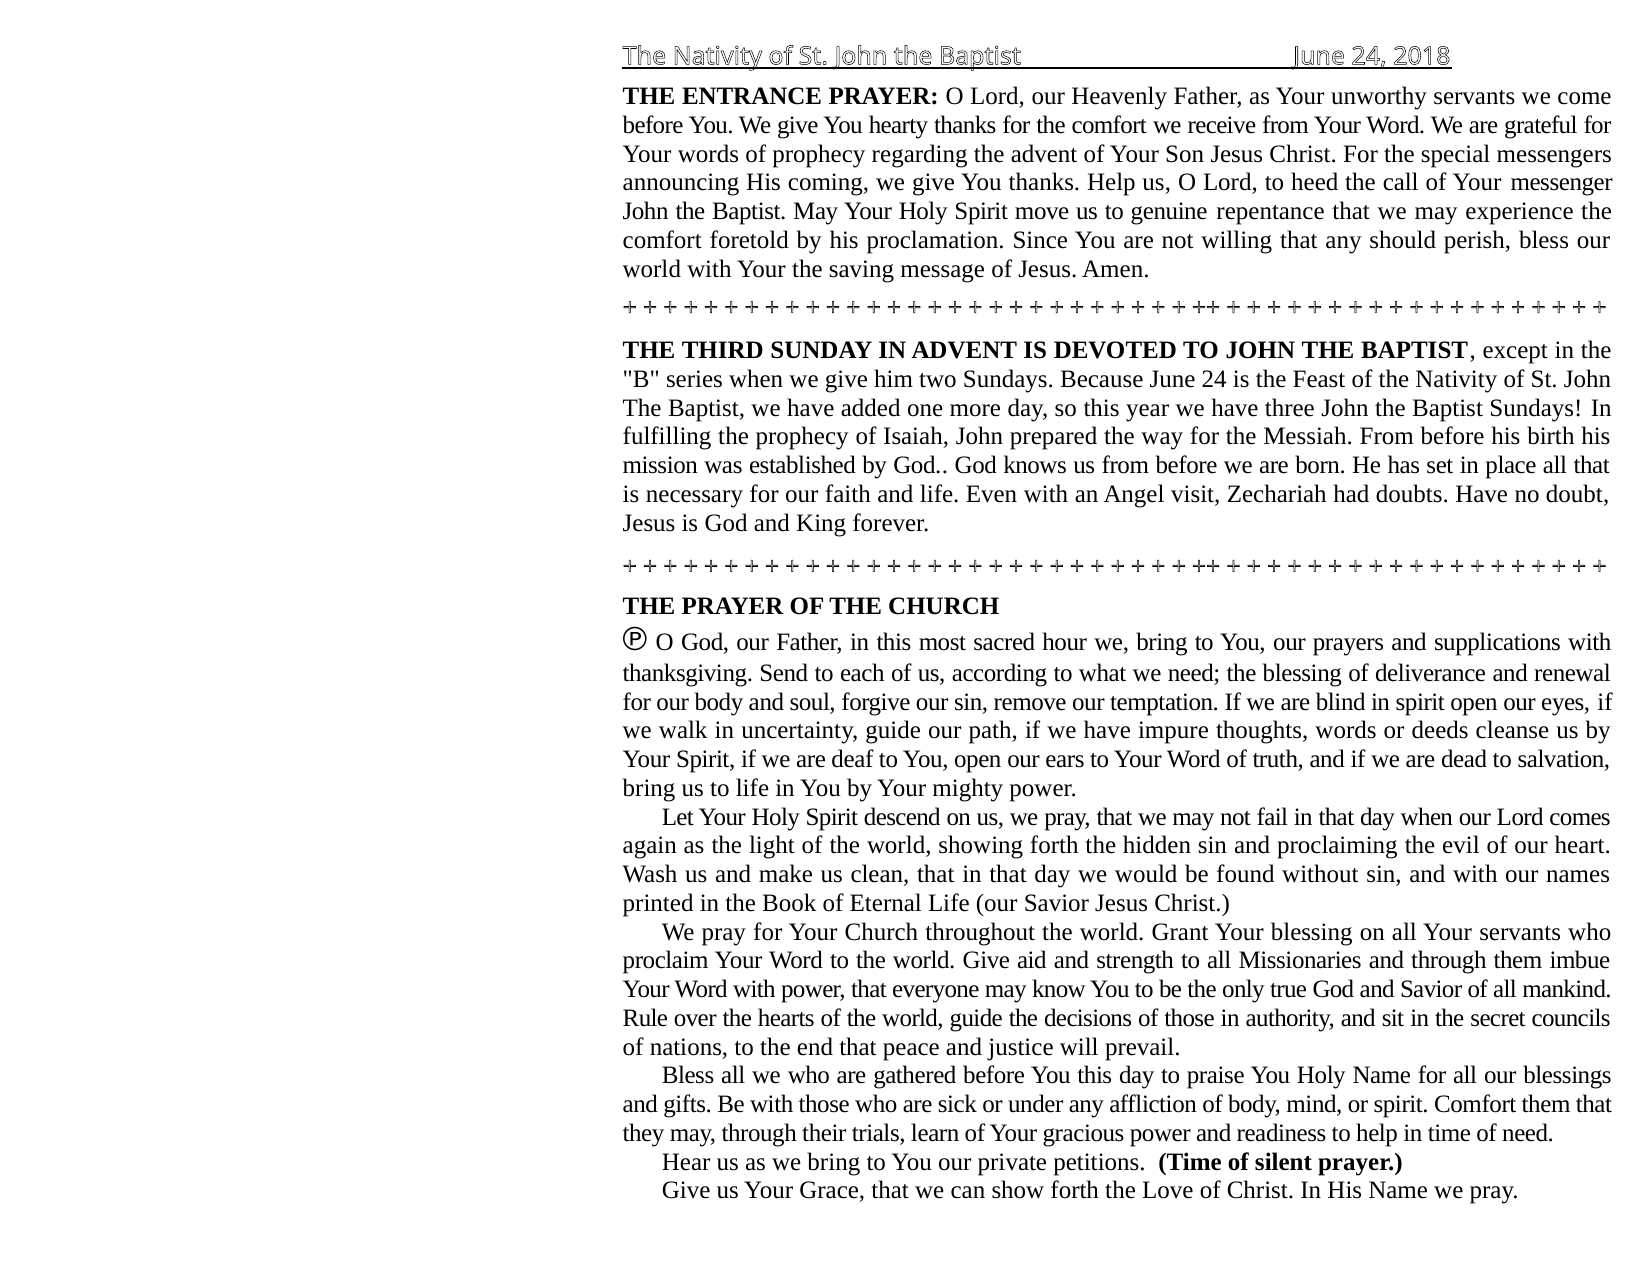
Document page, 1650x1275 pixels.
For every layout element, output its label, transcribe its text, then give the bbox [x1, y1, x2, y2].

text Let Your Holy Spirit descend on us, we pray, that we may not fail in that day when our Lord comes again as the light of the world, showing forth the hidden sin and proclaiming the evil of our heart. Wash us and make us clean, that in that day we would be found without sin, and with our names printed in the Book of Eternal Life (our Savior Jesus Christ.) [622, 802, 1612, 917]
text Give us Your Grace, that we can show forth the Love of Christ. In His Name we pray. [622, 1175, 1612, 1204]
text Bless all we who are gathered before You this day to praise You Holy Name for all our blessings and gifts. Be with those who are sick or under any affliction of body, mind, or spirit. Comfort them that they may, through their trials, learn of Your gracious power and readiness to help in time of need. [622, 1060, 1612, 1147]
text THE ENTRANCE PRAYER: O Lord, our Heavenly Father, as Your unworthy servants we come before You. We give You hearty thanks for the comfort we receive from Your Word. We are grateful for Your words of prophecy regarding the advent of Your Son Jesus Christ. For the special messengers announcing His coming, we give You thanks. Help us, O Lord, to heed the call of Your messenger John the Baptist. May Your Holy Spirit move us to genuine repentance that we may experience the comfort foretold by his proclamation. Since You are not willing that any should perish, bless our world with Your the saving message of Jesus. Amen. [622, 81, 1612, 282]
text We pray for Your Church throughout the world. Grant Your blessing on all Your servants who proclaim Your Word to the world. Give aid and strength to all Missionaries and through them imbue Your Word with power, that everyone may know You to be the only true God and Savior of all mankind. Rule over the hearts of the world, guide the decisions of those in authority, and sit in the secret councils of nations, to the end that peace and justice will prevail. [622, 917, 1612, 1060]
text + + + + + + + + + + + + + + + + + + + + + + + + + + + + ++ + + + + + + + + + + + + + + + + + + + [622, 551, 1612, 579]
text THE THIRD SUNDAY IN ADVENT IS DEVOTED TO JOHN THE BAPTIST, except in the "B" series when we give him two Sundays. Because June 24 is the Feast of the Nativity of St. John The Baptist, we have added one more day, so this year we have three John the Baptist Sundays! In fulfilling the prophecy of Isaiah, John prepared the way for the Messiah. From before his birth his mission was established by God.. God knows us from before we are born. He has set in place all that is necessary for our faith and life. Even with an Angel visit, Zechariah had doubts. Have no doubt, Jesus is God and King forever. [622, 335, 1611, 536]
text + + + + + + + + + + + + + + + + + + + + + + + + + + + + ++ + + + + + + + + + + + + + + + + + + + [622, 292, 1612, 321]
text ℗ O God, our Father, in this most sacred hour we, bring to You, our prayers and supplications with thanksgiving. Send to each of us, according to what we need; the blessing of deliverance and renewal for our body and soul, forgive our sin, remove our temptation. If we are blind in spirit open our eyes, if we walk in uncertainty, guide our path, if we have impure thoughts, words or deeds cleanse us by Your Spirit, if we are deaf to You, open our ears to Your Word of truth, and if we are dead to salvation, bring us to life in You by Your mighty power. [622, 619, 1612, 802]
text THE PRAYER OF THE CHURCH [622, 594, 1612, 619]
text Hear us as we bring to You our private petitions. (Time of silent prayer.) [622, 1147, 1612, 1175]
text The Nativity of St. John the Baptist June 24, 2018 [622, 37, 1612, 72]
